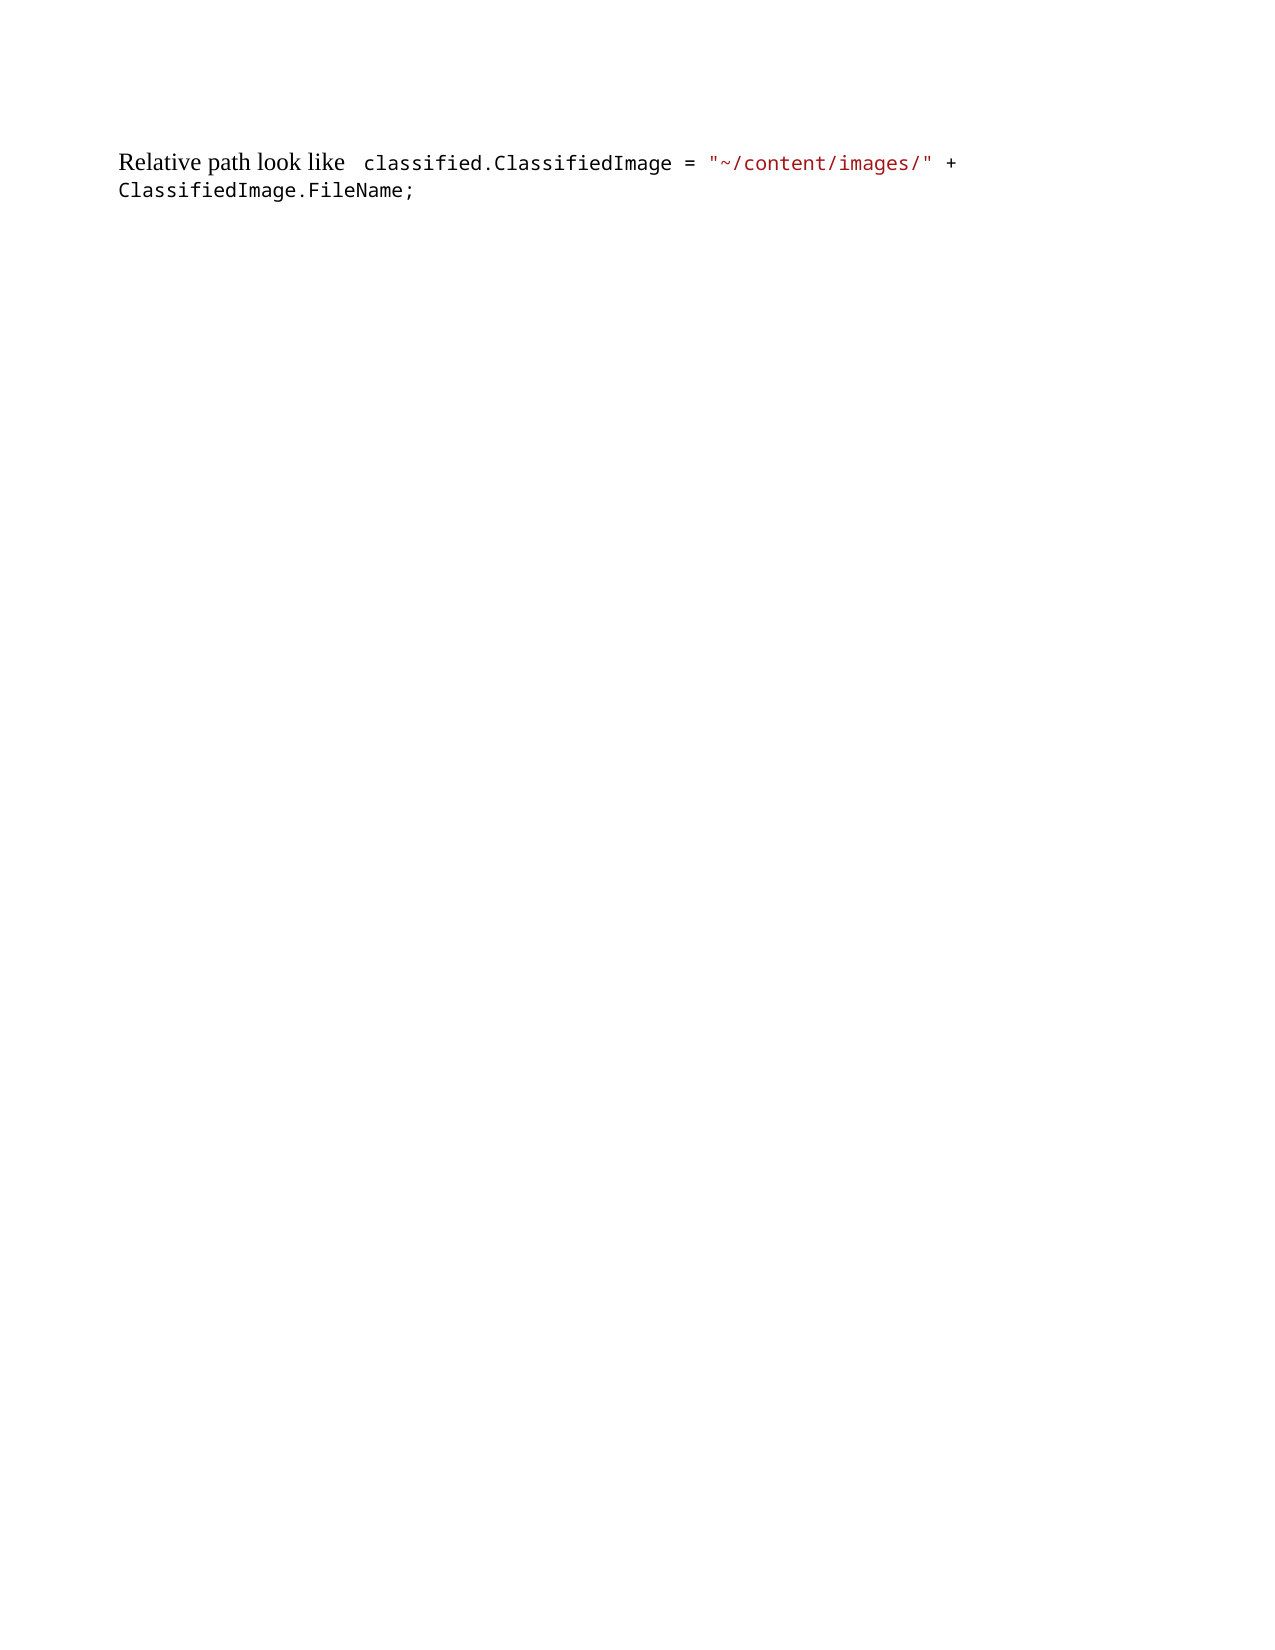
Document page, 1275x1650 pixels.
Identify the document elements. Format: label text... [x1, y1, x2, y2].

text Relative path look like classified.ClassifiedImage = "~/content/images/" + ClassifiedImage.FileName; [118, 147, 1157, 203]
